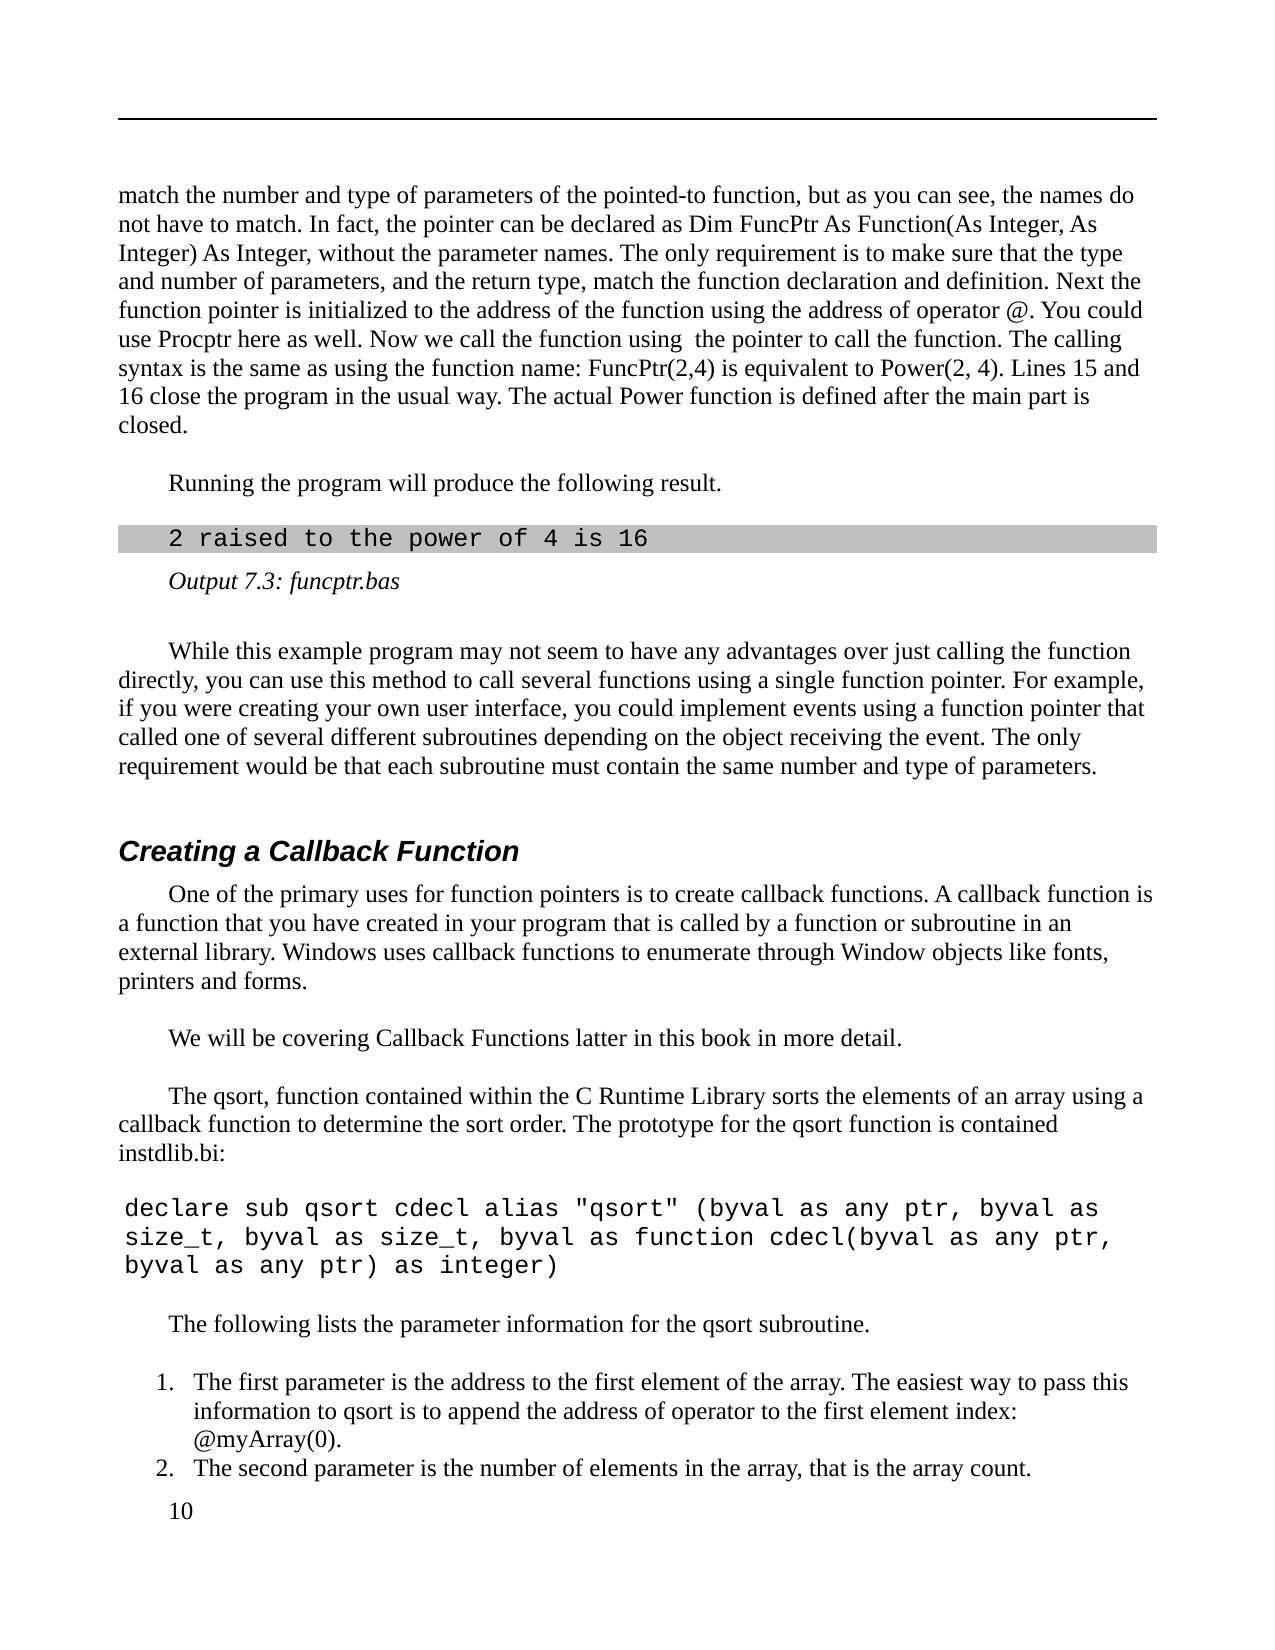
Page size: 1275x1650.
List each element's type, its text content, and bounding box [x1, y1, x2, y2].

text declare sub qsort cdecl alias "qsort" (byval as any ptr, byval as size_t, byval as size_t, byval as function cdecl(byval as any ptr, byval as any ptr) as integer) [118, 1196, 1157, 1281]
text Output 7.3: funcptr.bas [118, 566, 1157, 595]
list The second parameter is the number of elements in the array, that is the array count. [156, 1453, 1157, 1482]
text The following lists the parameter information for the qsort subroutine. [118, 1309, 1157, 1338]
text One of the primary uses for function pointers is to create callback functions. A callback function is a function that you have created in your program that is called by a function or subroutine in an external library. Windows uses callback functions to enumerate through Window objects like fonts, printers and forms. [118, 879, 1157, 994]
subtitle Creating a Callback Function [118, 833, 1157, 867]
text We will be covering Callback Functions latter in this book in more detail. [118, 1023, 1157, 1052]
text While this example program may not seem to have any advantages over just calling the function directly, you can use this method to call several functions using a single function pointer. For example, if you were creating your own user interface, you could implement events using a function pointer that called one of several different subroutines depending on the object receiving the event. The only requirement would be that each subroutine must contain the same number and type of parameters. [118, 636, 1157, 780]
text Running the program will produce the following result. [118, 468, 1157, 496]
text 2 raised to the power of 4 is 16 [118, 525, 1157, 553]
list The first parameter is the address to the first element of the array. The easiest way to pass this information to qsort is to append the address of operator to the first element index: @myArray(0). [156, 1367, 1157, 1453]
text match the number and type of parameters of the pointed-to function, but as you can see, the names do not have to match. In fact, the pointer can be declared as Dim FuncPtr As Function(As Integer, As Integer) As Integer, without the parameter names. The only requirement is to make sure that the type and number of parameters, and the return type, match the function declaration and definition. Next the function pointer is initialized to the address of the function using the address of operator @. You could use Procptr here as well. Now we call the function using the pointer to call the function. The calling syntax is the same as using the function name: FuncPtr(2,4) is equivalent to Power(2, 4). Lines 15 and 16 close the program in the usual way. The actual Power function is defined after the main part is closed. [118, 180, 1157, 439]
text The qsort, function contained within the C Runtime Library sorts the elements of an array using a callback function to determine the sort order. The prototype for the qsort function is contained instdlib.bi: [118, 1081, 1157, 1167]
